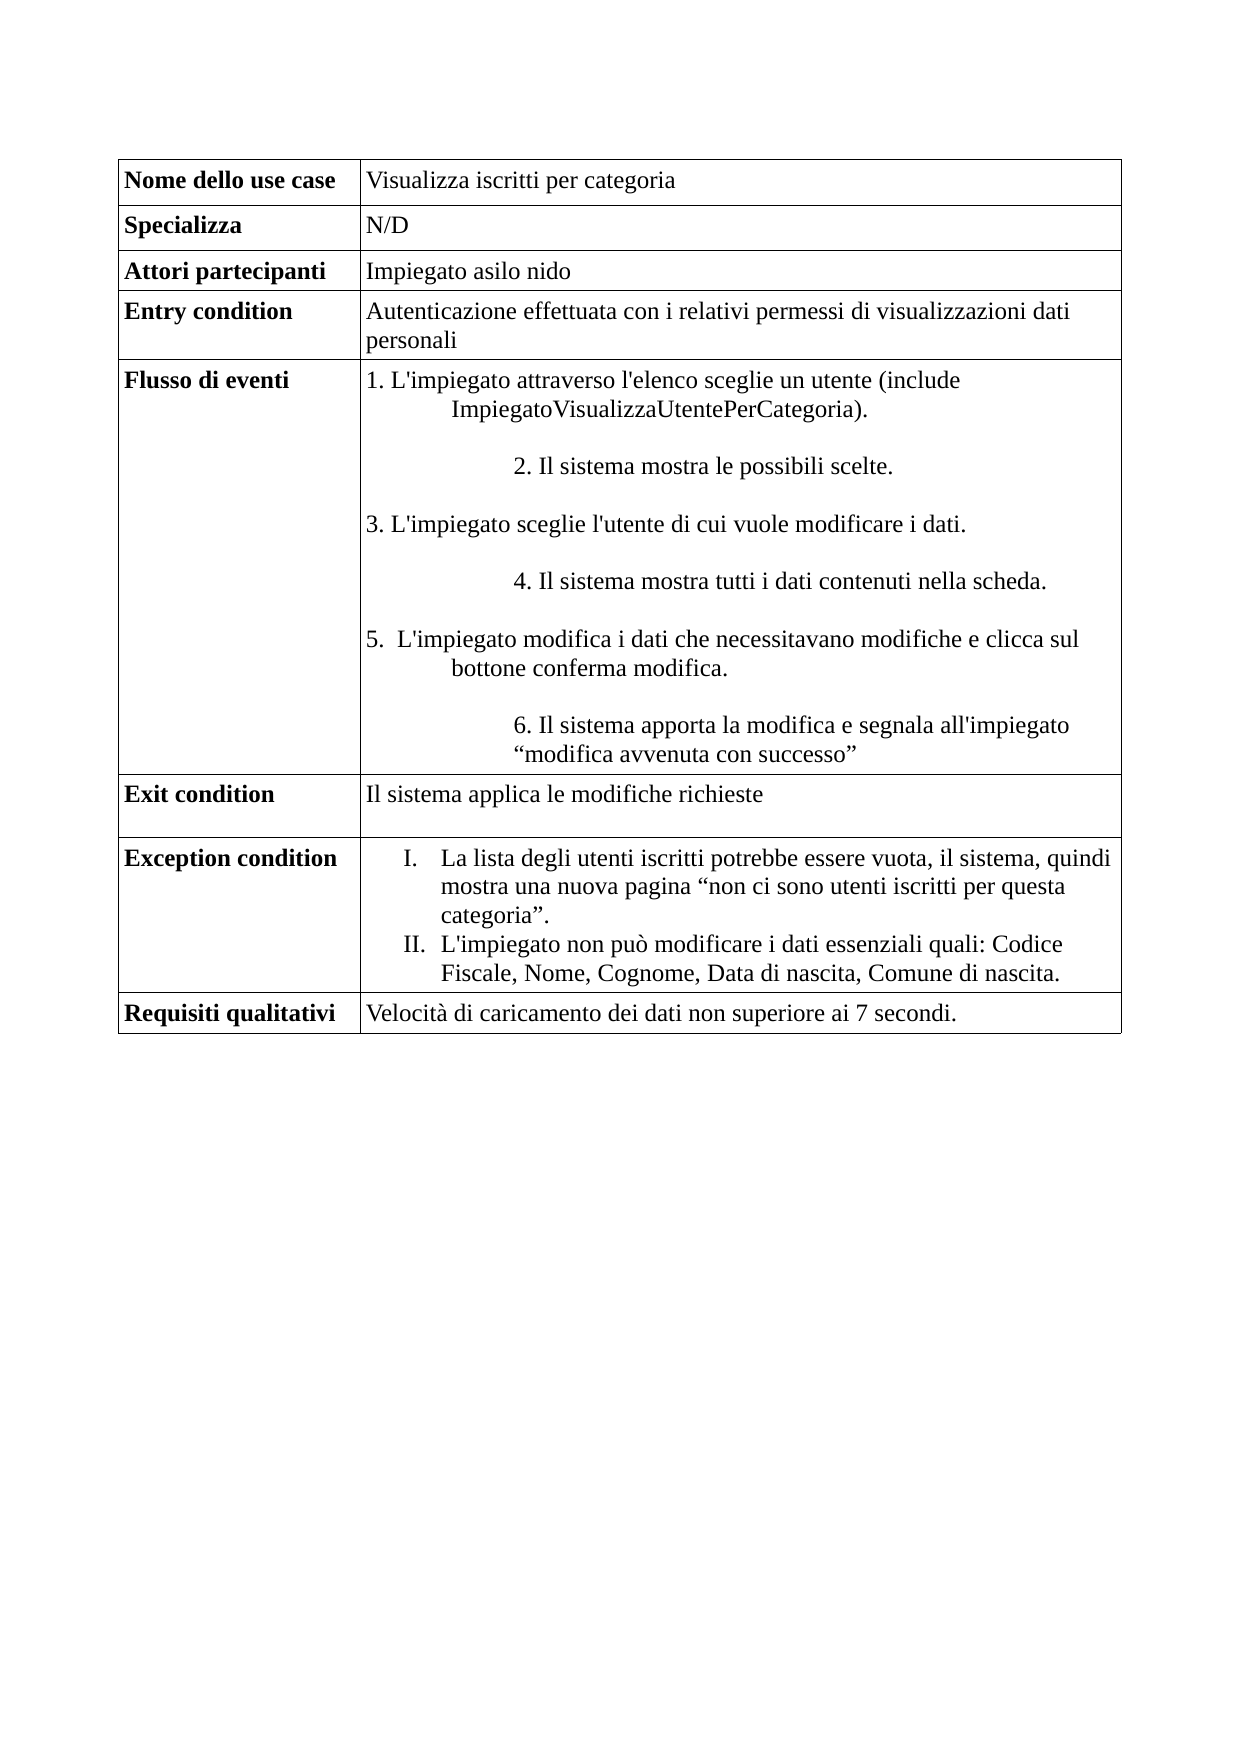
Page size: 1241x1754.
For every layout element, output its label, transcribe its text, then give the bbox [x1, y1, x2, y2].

table_cell Specializza [119, 206, 360, 250]
table_cell N/D [361, 206, 1121, 250]
table_cell Autenticazione effettuata con i relativi permessi di visualizzazioni dati personali [361, 291, 1121, 359]
table_cell L'impiegato attraverso l'elenco sceglie un utente (include ImpiegatoVisualizzaUtentePerCategoria). Il sistema mostra le possibili scelte. L'impiegato sceglie l'utente di cui vuole modificare i dati. Il sistema mostra tutti i dati contenuti nella scheda. L'impiegato modifica i dati che necessitavano modifiche e clicca sul bottone conferma modifica. Il sistema apporta la modifica e segnala all'impiegato “modifica avvenuta con successo” [361, 360, 1121, 773]
table_cell Requisiti qualitativi [119, 993, 360, 1032]
table_cell Il sistema applica le modifiche richieste [361, 775, 1121, 837]
table_cell Attori partecipanti [119, 251, 360, 290]
table_cell Exception condition [119, 838, 360, 992]
table_cell Flusso di eventi [119, 360, 360, 773]
table_cell Entry condition [119, 291, 360, 359]
table_cell Velocità di caricamento dei dati non superiore ai 7 secondi. [361, 993, 1121, 1032]
table_header Nome dello use case [119, 160, 360, 205]
table_header Visualizza iscritti per categoria [361, 160, 1121, 205]
table_cell Impiegato asilo nido [361, 251, 1121, 290]
table_cell Exit condition [119, 775, 360, 837]
table_cell La lista degli utenti iscritti potrebbe essere vuota, il sistema, quindi mostra una nuova pagina “non ci sono utenti iscritti per questa categoria”. L'impiegato non può modificare i dati essenziali quali: Codice Fiscale, Nome, Cognome, Data di nascita, Comune di nascita. [361, 838, 1121, 992]
